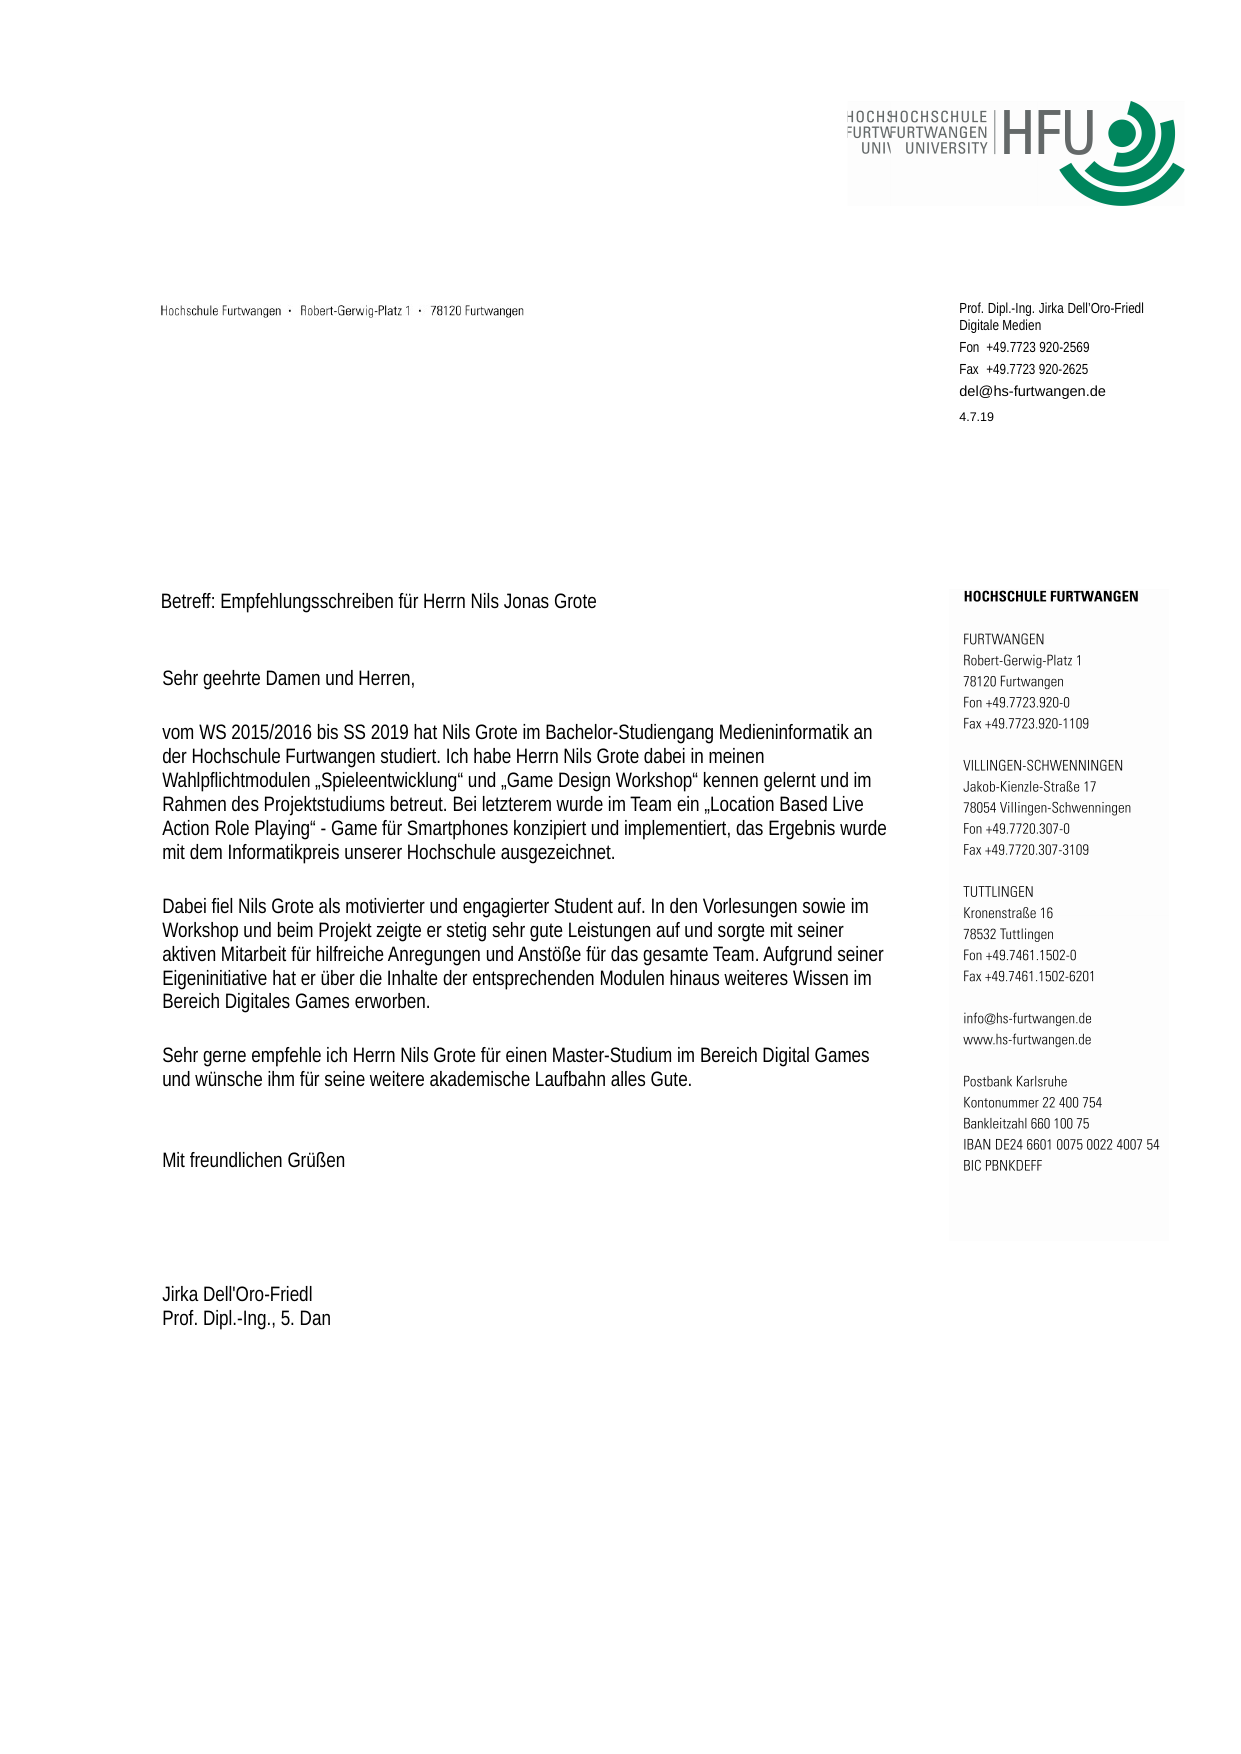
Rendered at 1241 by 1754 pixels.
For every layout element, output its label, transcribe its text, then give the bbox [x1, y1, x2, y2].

text Mit freundlichen Grüßen [162, 1148, 896, 1172]
picture [160, 304, 524, 318]
text Sehr gerne empfehle ich Herrn Nils Grote für einen Master-Studium im Bereich Digital Games und wünsche ihm für seine weitere akademische Laufbahn alles Gute. [162, 1043, 896, 1091]
text Digitale Medien [959, 317, 1062, 334]
picture [949, 589, 1169, 1241]
text Dabei fiel Nils Grote als motivierter und engagierter Student auf. In den Vorlesungen sowie im Workshop und beim Projekt zeigte er stetig sehr gute Leistungen auf und sorgte mit seiner aktiven Mitarbeit für hilfreiche Anregungen und Anstöße für das gesamte Team. Aufgrund seiner Eigeninitiative hat er über die Inhalte der entsprechenden Modulen hinaus weiteres Wissen im Bereich Digitales Games erworben. [162, 894, 896, 1013]
text Fon +49.7723 920-2569 [959, 339, 1111, 356]
text Betreff: Empfehlungsschreiben für Herrn Nils Jonas Grote [161, 589, 897, 613]
picture [863, 101, 1185, 206]
text vom WS 2015/2016 bis SS 2019 hat Nils Grote im Bachelor-Studiengang Medieninformatik an der Hochschule Furtwangen studiert. Ich habe Herrn Nils Grote dabei in meinen Wahlpflichtmodulen „Spieleentwicklung“ und „Game Design Workshop“ kennen gelernt und im Rahmen des Projektstudiums betreut. Bei letzterem wurde im Team ein „Location Based Live Action Role Playing“ - Game für Smartphones konzipiert und implementiert, das Ergebnis wurde mit dem Informatikpreis unserer Hochschule ausgezeichnet. [162, 720, 896, 864]
text Jirka Dell'Oro-Friedl Prof. Dipl.-Ing., 5. Dan [162, 1282, 896, 1330]
text Prof. Dipl.-Ing. Jirka Dell’Oro-Friedl [959, 301, 1164, 316]
text Fax +49.7723 920-2625 del@hs-furtwangen.de [959, 361, 1113, 399]
text 4.7.19 [959, 409, 1113, 424]
text Sehr geehrte Damen und Herren, [162, 654, 896, 690]
